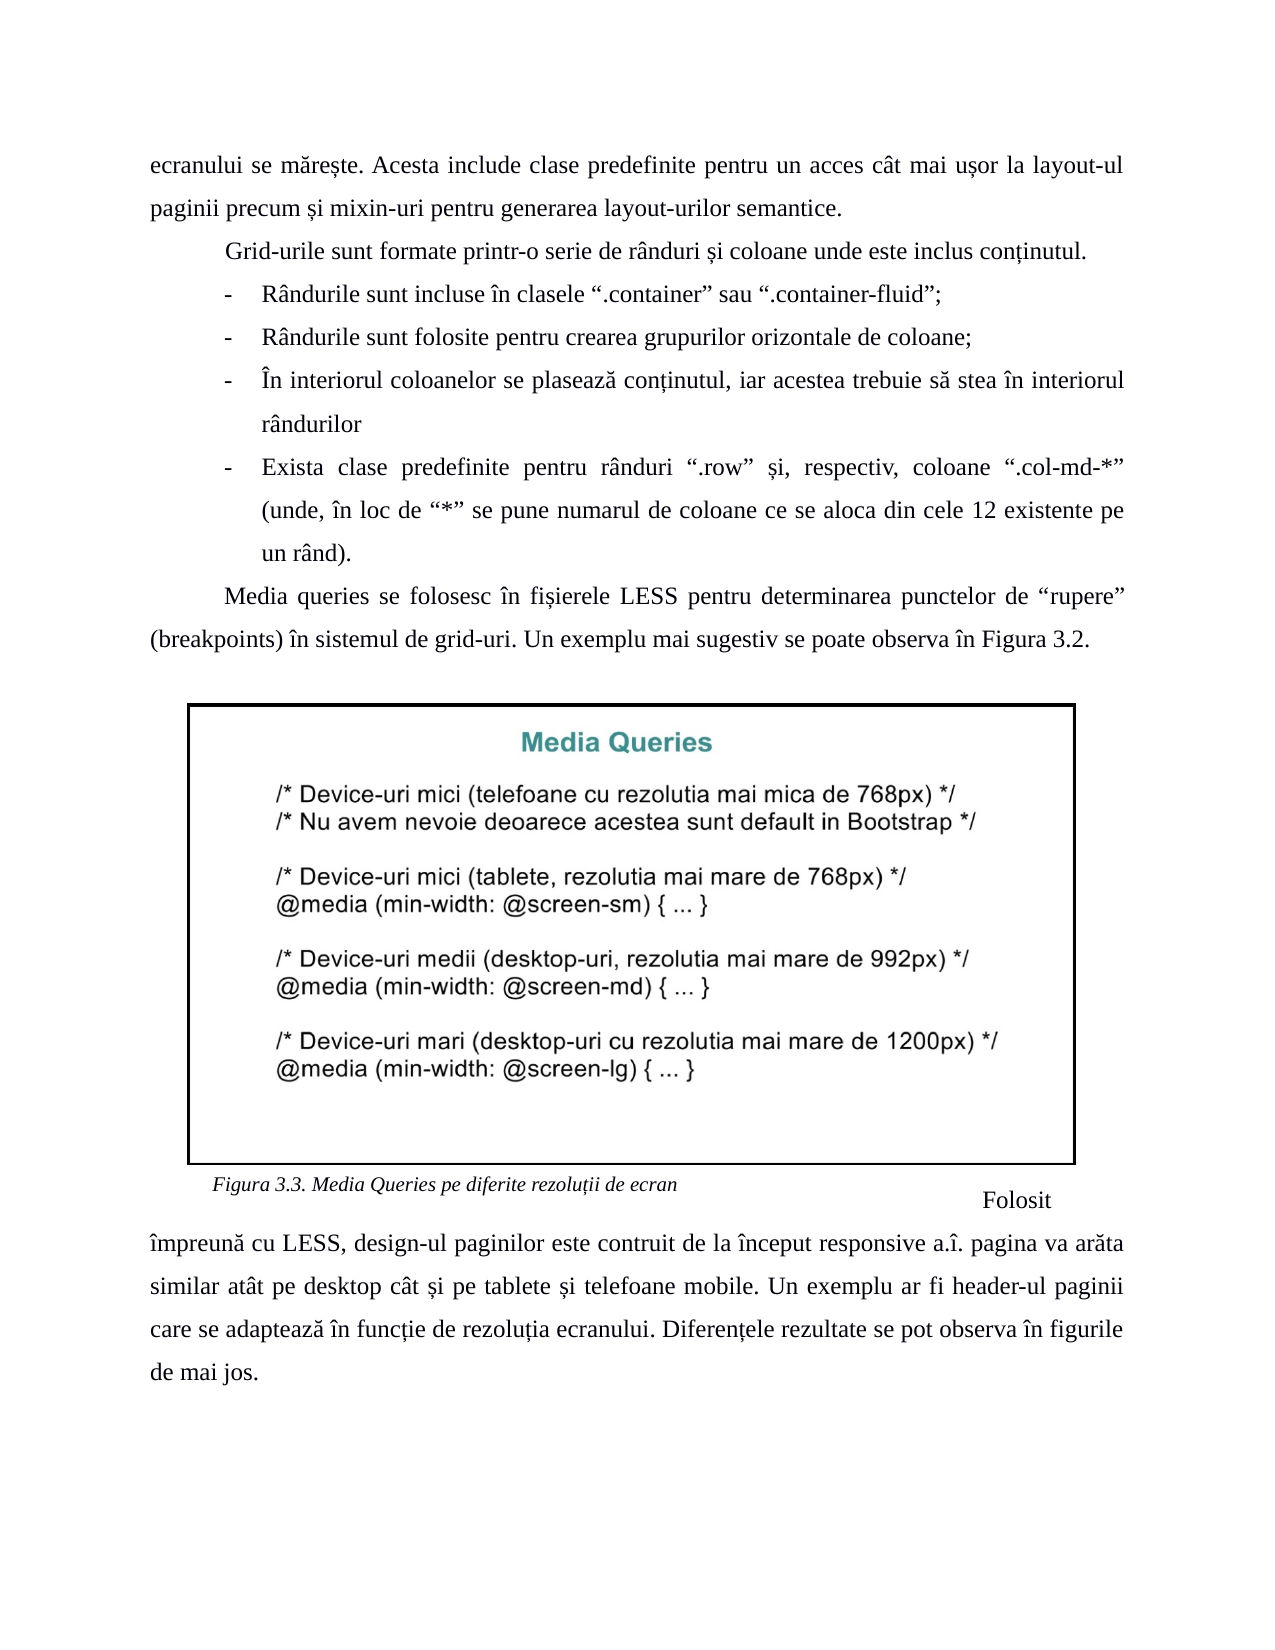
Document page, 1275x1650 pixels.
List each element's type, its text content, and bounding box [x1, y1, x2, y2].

text Figura 3.3. Media Queries pe diferite rezoluții de ecran [0, 1172, 889, 1196]
list Exista clase predefinite pentru rânduri “.row” și, respectiv, coloane “.col-md-*” (unde, în loc de “*” se pune numarul de coloane ce se aloca din cele 12 existente pe un rând). [224, 452, 1125, 567]
list Rândurile sunt incluse în clasele “.container” sau “.container-fluid”; [224, 279, 1125, 308]
text Media queries se folosesc în fișierele LESS pentru determinarea punctelor de “rupere” (breakpoints) în sistemul de grid-uri. Un exemplu mai sugestiv se poate observa în Figura 3.2. [150, 581, 1125, 653]
list Rândurile sunt folosite pentru crearea grupurilor orizontale de coloane; [224, 322, 1125, 351]
list În interiorul coloanelor se plasează conținutul, iar acestea trebuie să stea în interiorul rândurilor [224, 366, 1125, 437]
text ecranului se mărește. Acesta include clase predefinite pentru un acces cât mai ușor la layout-ul paginii precum și mixin-uri pentru generarea layout-urilor semantice. [150, 150, 1125, 222]
text Folosit împreună cu LESS, design-ul paginilor este contruit de la început responsive a.î. pagina va arăta similar atât pe desktop cât și pe tablete și telefoane mobile. Un exemplu ar fi header-ul paginii care se adaptează în funcție de rezoluția ecranului. Diferențele rezultate se pot observa în figurile de mai jos. [150, 1185, 1125, 1386]
picture [189, 705, 1074, 1163]
text Grid-urile sunt formate printr-o serie de rânduri și coloane unde este inclus conținutul. [150, 236, 1125, 265]
